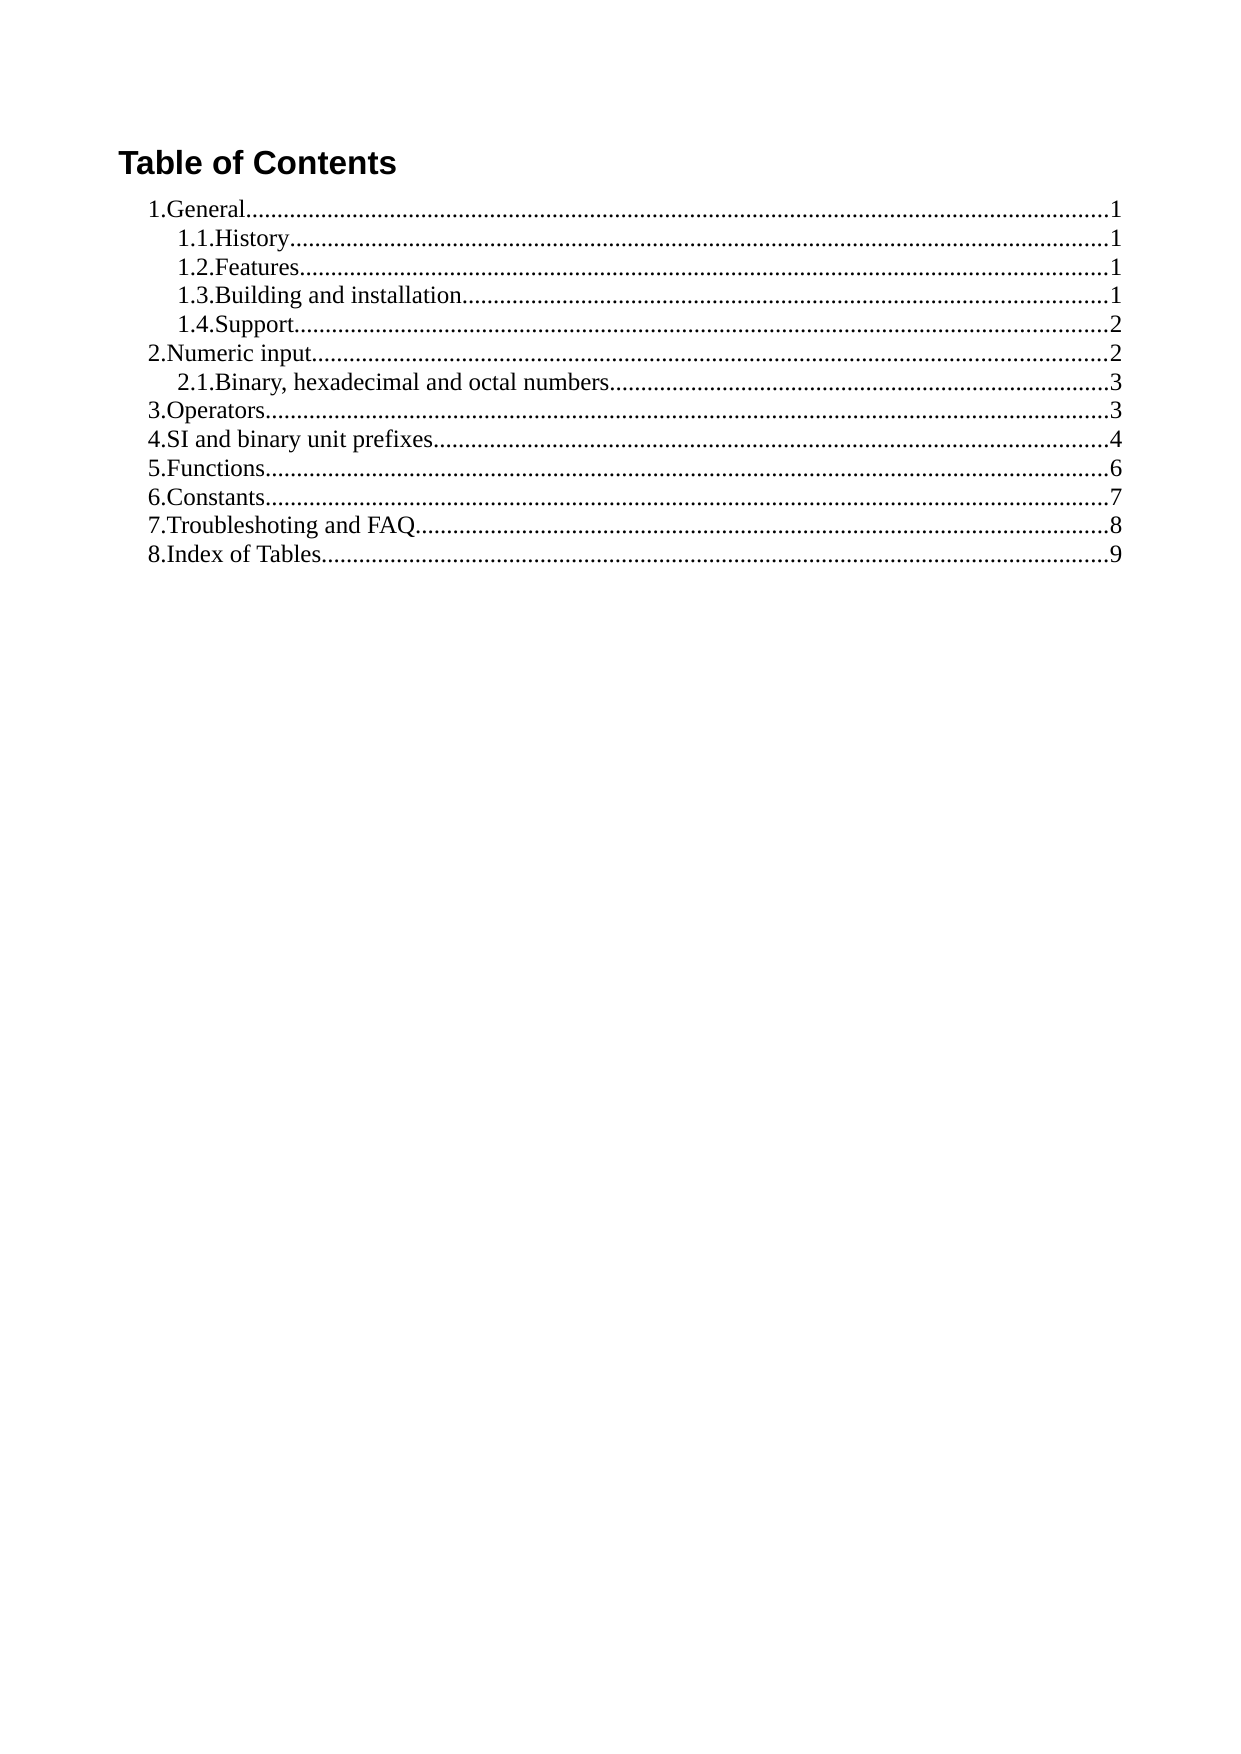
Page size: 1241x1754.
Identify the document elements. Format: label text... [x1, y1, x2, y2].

text 1.3.Building and installation 1 [177, 280, 1122, 309]
text 1.2.Features 1 [177, 252, 1122, 280]
text 4.SI and binary unit prefixes 4 [148, 424, 1122, 453]
text 3.Operators 3 [148, 395, 1122, 424]
text 2.Numeric input 2 [148, 338, 1122, 367]
text 5.Functions 6 [148, 453, 1122, 482]
text 1.General 1 [148, 194, 1122, 223]
text 2.1.Binary, hexadecimal and octal numbers 3 [177, 367, 1122, 395]
text 6.Constants 7 [148, 482, 1122, 510]
subtitle Table of Contents [118, 143, 1122, 182]
text 1.1.History 1 [177, 223, 1122, 252]
text 7.Troubleshoting and FAQ 8 [148, 510, 1122, 539]
text 1.4.Support 2 [177, 309, 1122, 338]
text 8.Index of Tables 9 [148, 539, 1122, 568]
